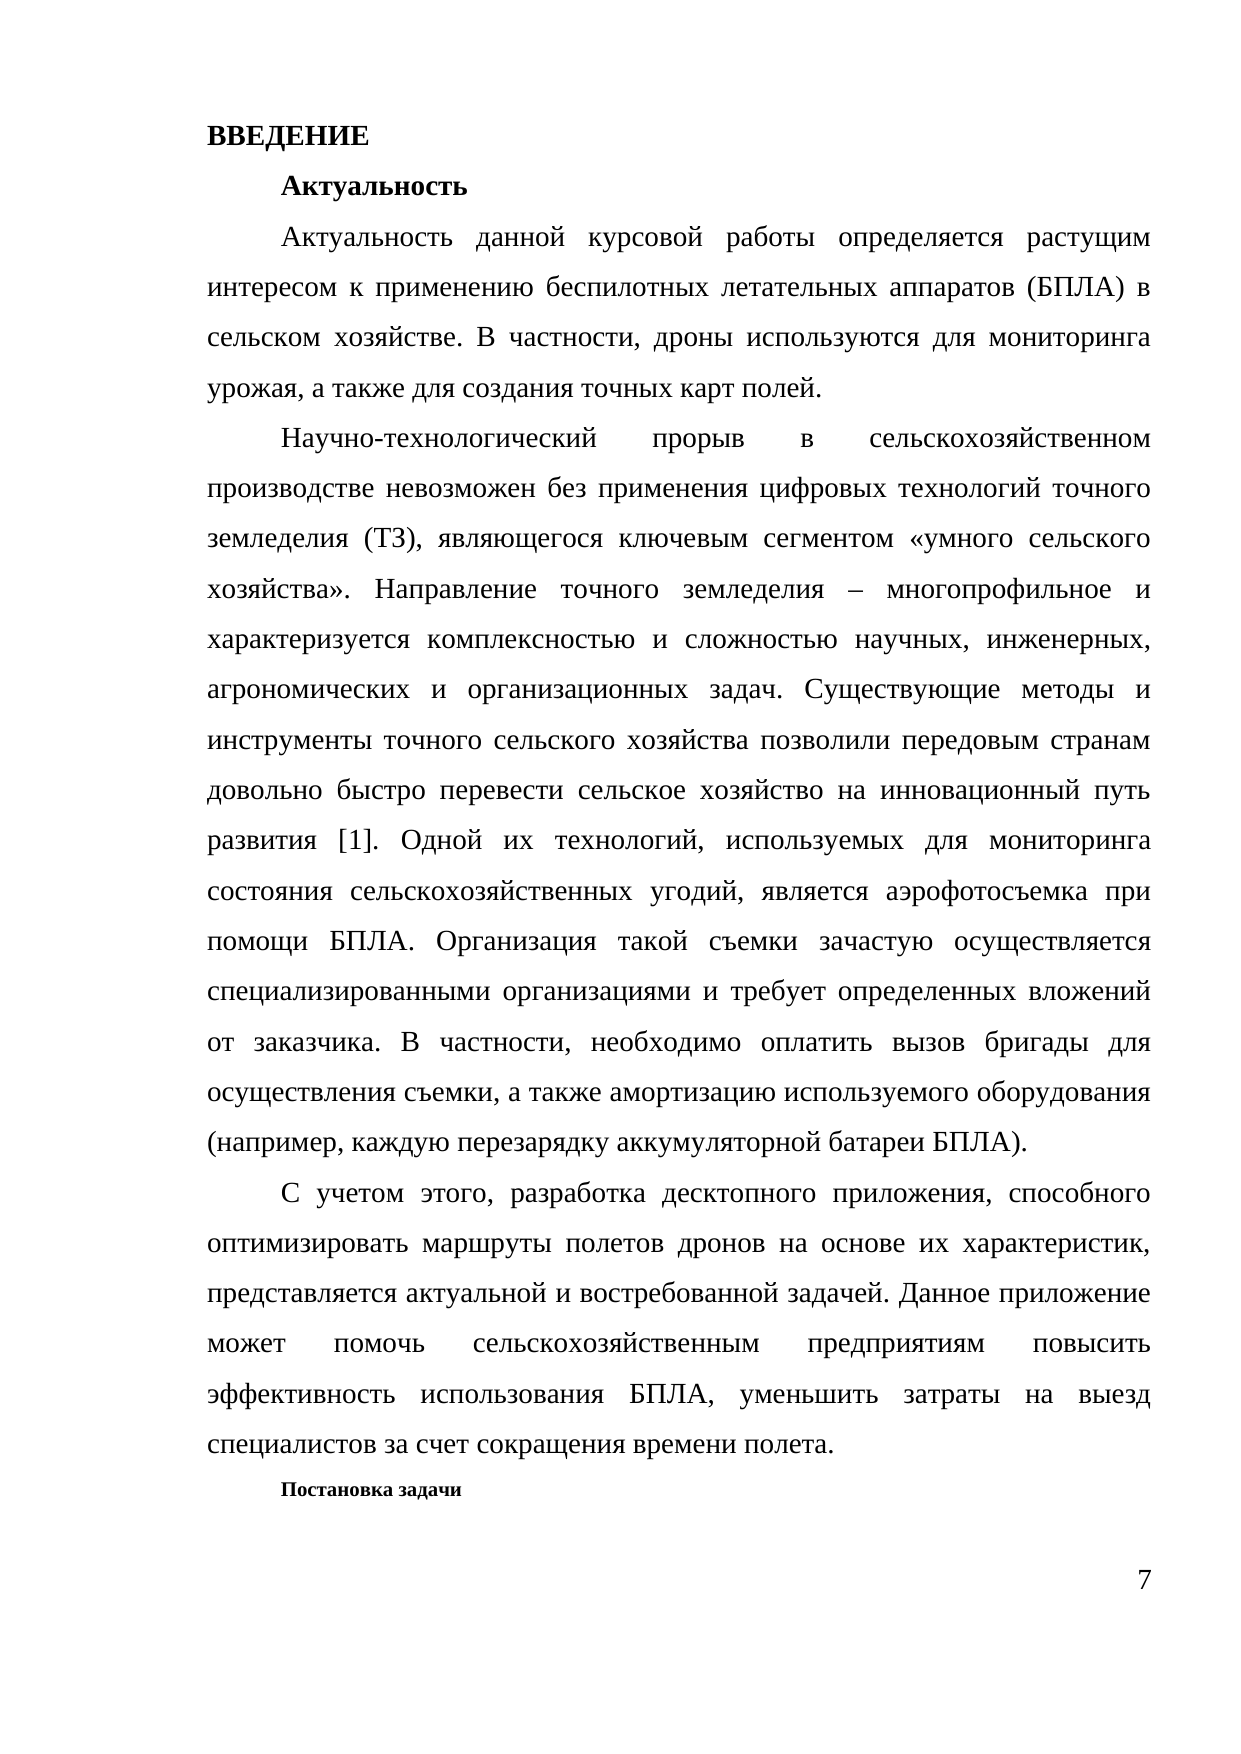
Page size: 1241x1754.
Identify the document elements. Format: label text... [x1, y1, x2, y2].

text Научно-технологический прорыв в сельскохозяйственном производстве невозможен без применения цифровых технологий точного земледелия (ТЗ), являющегося ключевым сегментом «умного сельского хозяйства». Направление точного земледелия – многопрофильное и характеризуется комплексностью и сложностью научных, инженерных, агрономических и организационных задач. Существующие методы и инструменты точного сельского хозяйства позволили передовым странам довольно быстро перевести сельское хозяйство на инновационный путь развития [1]. Одной их технологий, используемых для мониторинга состояния сельскохозяйственных угодий, является аэрофотосъемка при помощи БПЛА. Организация такой съемки зачастую осуществляется специализированными организациями и требует определенных вложений от заказчика. В частности, необходимо оплатить вызов бригады для осуществления съемки, а также амортизацию используемого оборудования (например, каждую перезарядку аккумуляторной батареи БПЛА). [207, 420, 1152, 1158]
text С учетом этого, разработка десктопного приложения, способного оптимизировать маршруты полетов дронов на основе их характеристик, представляется актуальной и востребованной задачей. Данное приложение может помочь сельскохозяйственным предприятиям повысить эффективность использования БПЛА, уменьшить затраты на выезд специалистов за счет сокращения времени полета. [207, 1175, 1152, 1460]
text Актуальность данной курсовой работы определяется растущим интересом к применению беспилотных летательных аппаратов (БПЛА) в сельском хозяйстве. В частности, дроны используются для мониторинга урожая, а также для создания точных карт полей. [207, 219, 1152, 403]
text Постановка задачи [207, 1477, 1152, 1501]
text ВВЕДЕНИЕ [207, 118, 1152, 152]
text Актуальность [207, 168, 1152, 202]
